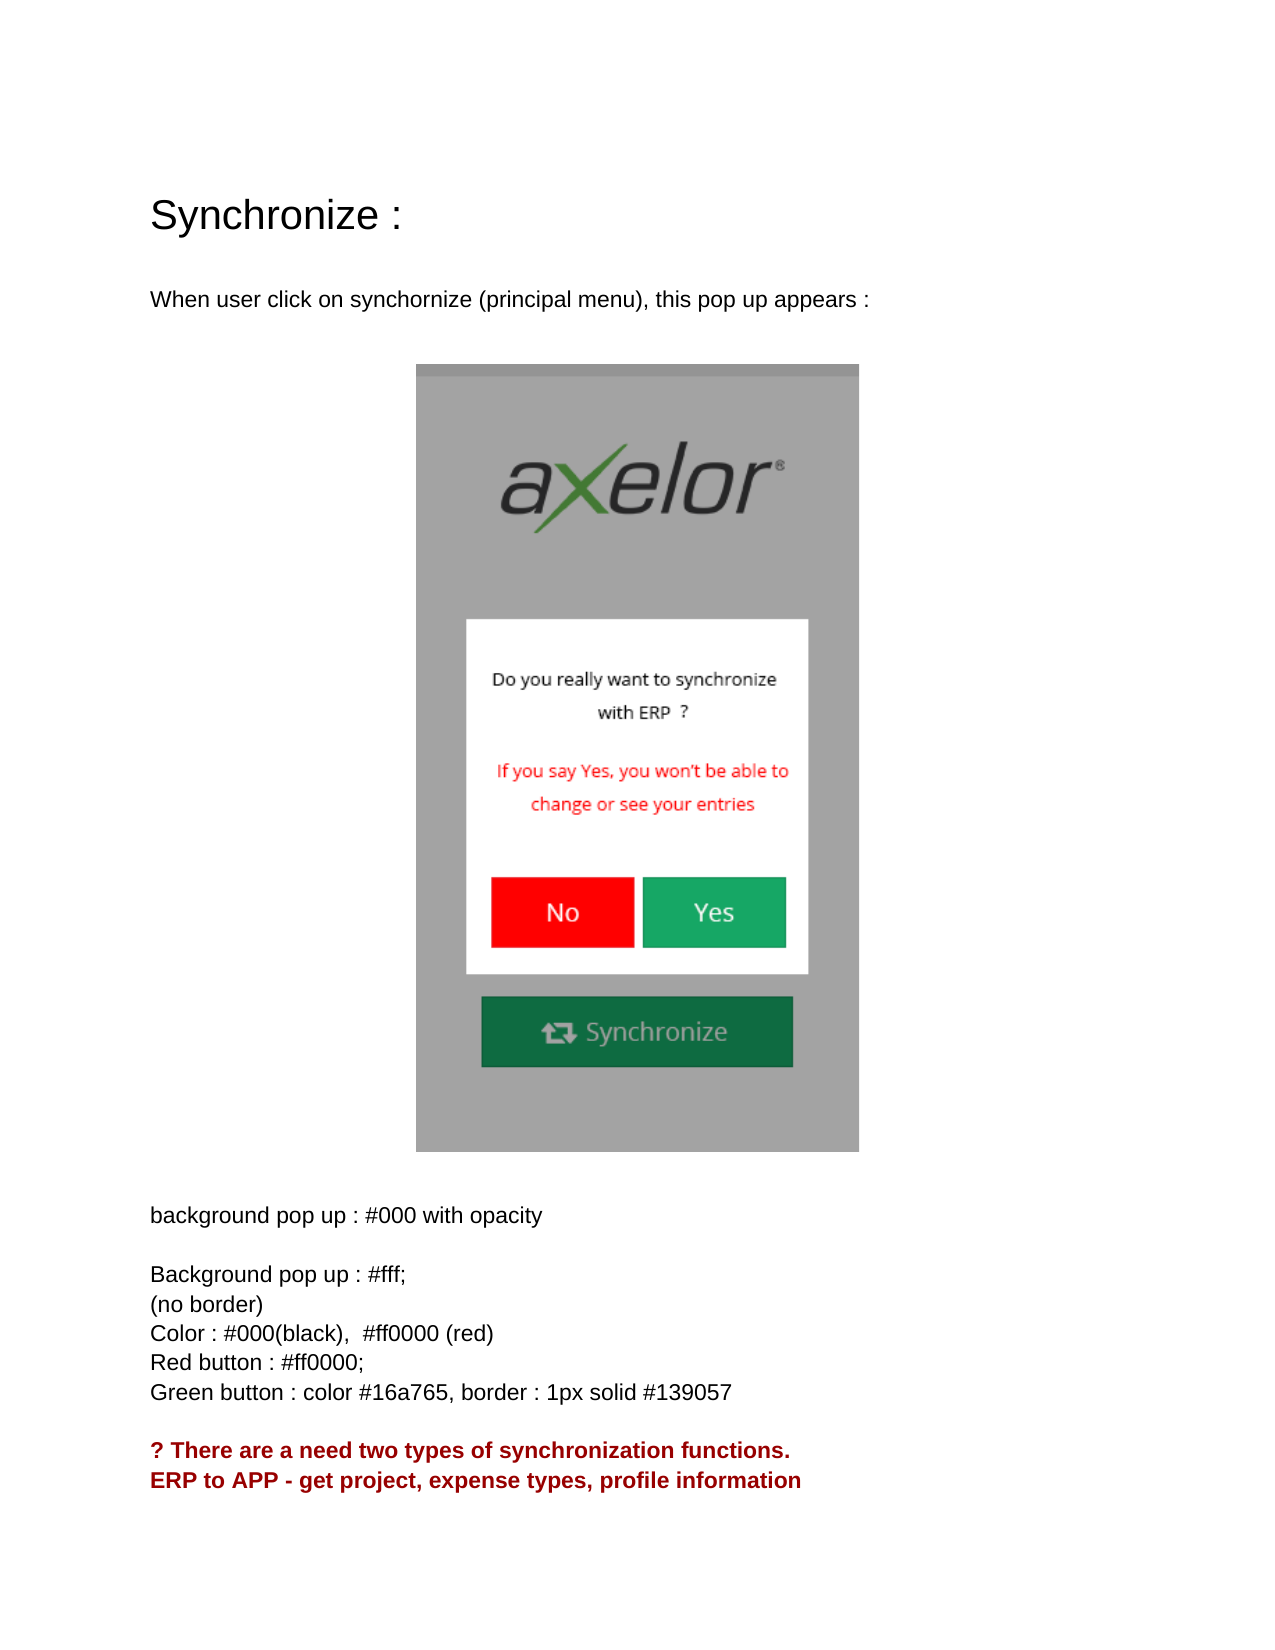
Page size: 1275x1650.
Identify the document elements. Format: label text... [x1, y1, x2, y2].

text (no border) [150, 1291, 1125, 1317]
text Background pop up : #fff; [150, 1262, 1125, 1288]
text When user click on synchornize (principal menu), this pop up appears : [150, 287, 1125, 313]
picture [416, 364, 860, 1152]
text Color : #000(black), #ff0000 (red) [150, 1321, 1125, 1346]
text ? There are a need two types of synchronization functions. [150, 1438, 1125, 1464]
text Red button : #ff0000; [150, 1350, 1125, 1376]
text ERP to APP - get project, expense types, profile information [150, 1468, 1125, 1493]
subtitle Synchronize : [150, 192, 1125, 238]
text background pop up : #000 with opacity [150, 1203, 1125, 1229]
text Green button : color #16a765, border : 1px solid #139057 [150, 1379, 1125, 1405]
